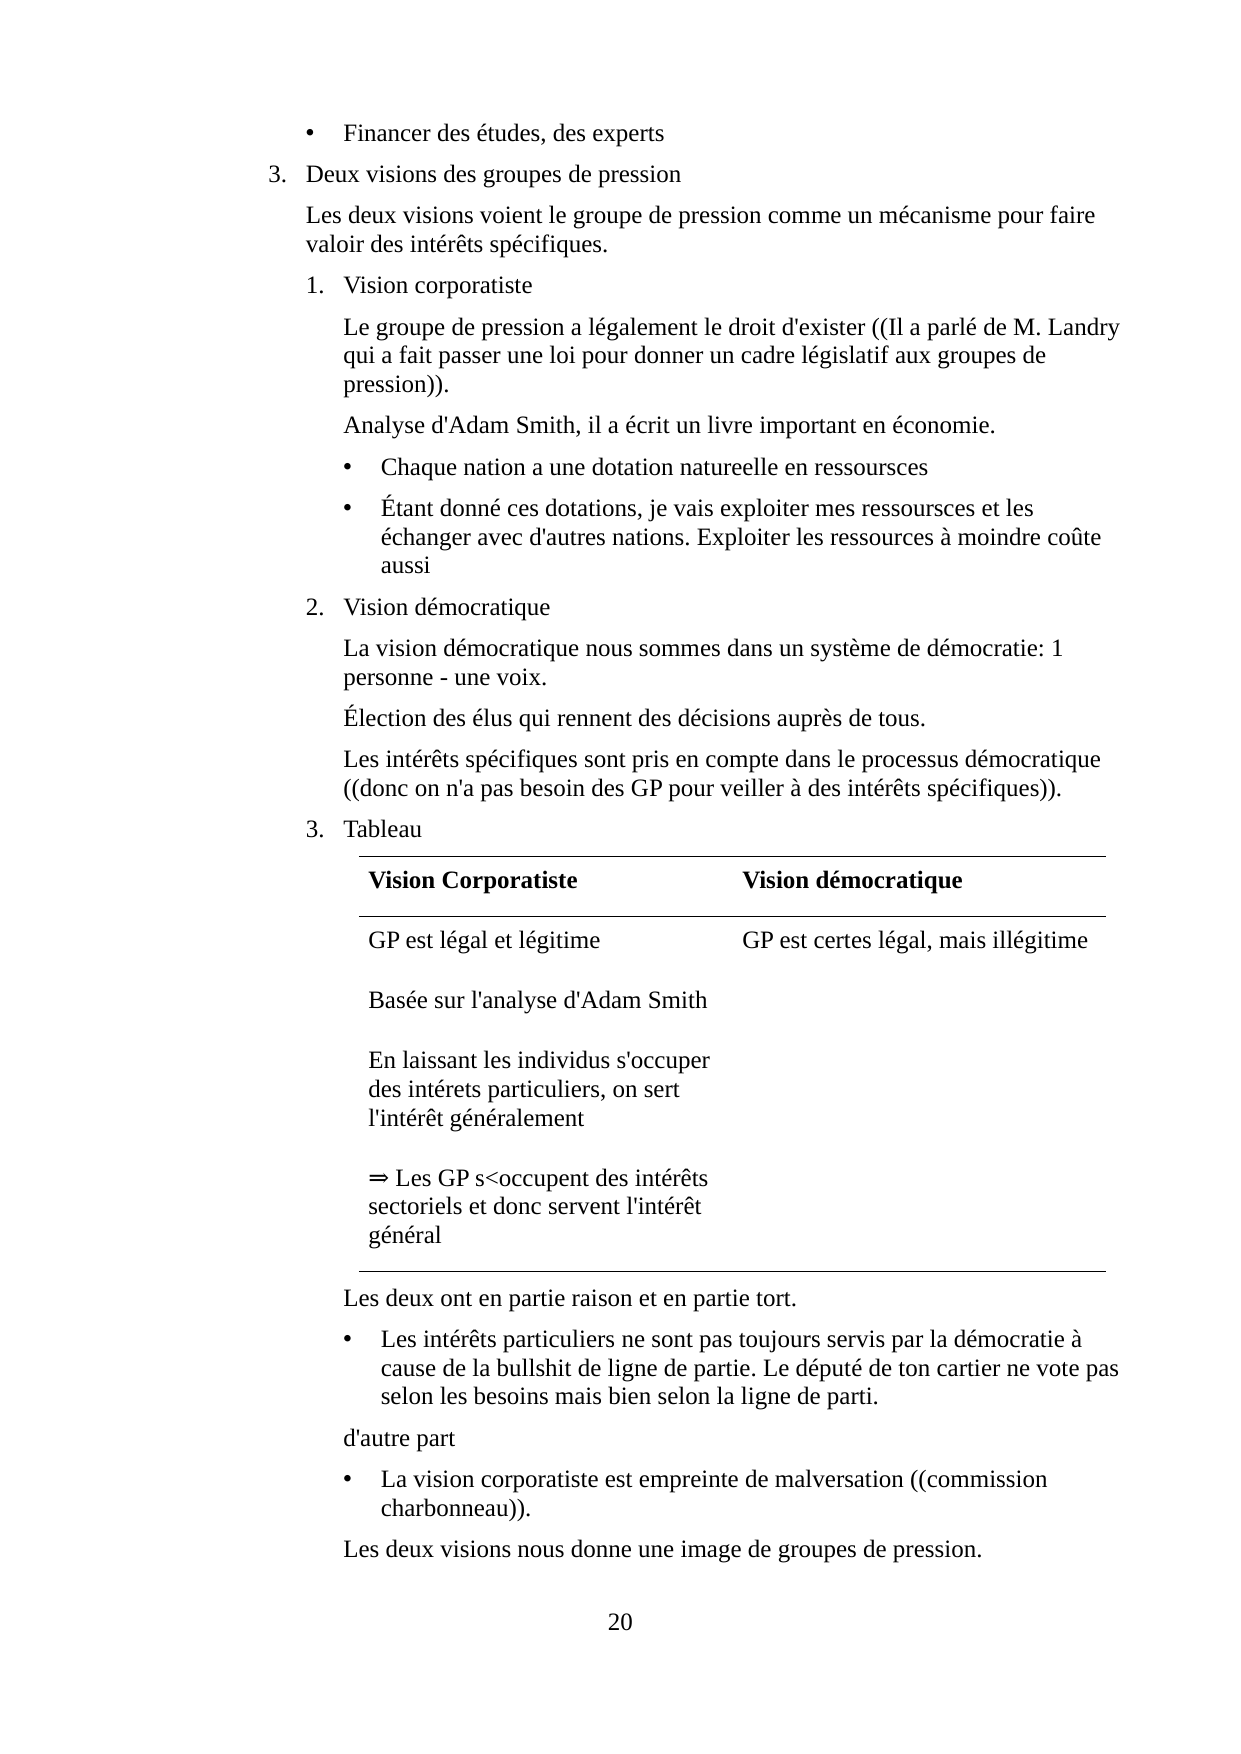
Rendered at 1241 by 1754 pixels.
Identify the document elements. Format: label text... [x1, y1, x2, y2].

list Élection des élus qui rennent des décisions auprès de tous. [306, 703, 1122, 732]
list La vision corporatiste est empreinte de malversation ((commission charbonneau)). [343, 1464, 1122, 1521]
list Les deux visions voient le groupe de pression comme un mécanisme pour faire valoir des intérêts spécifiques. [268, 201, 1122, 258]
list d'autre part [306, 1423, 1122, 1451]
list Analyse d'Adam Smith, il a écrit un livre important en économie. [306, 411, 1122, 439]
table_cell GP est légal et légitime [359, 917, 733, 976]
list Tableau [306, 814, 1122, 843]
list Les intérêts particuliers ne sont pas toujours servis par la démocratie à cause de la bullshit de ligne de partie. Le député de ton cartier ne vote pas selon les besoins mais bien selon la ligne de parti. [343, 1324, 1122, 1410]
list La vision démocratique nous sommes dans un système de démocratie: 1 personne - une voix. [306, 633, 1122, 691]
table_cell [733, 1036, 1106, 1153]
table_cell Basée sur l'analyse d'Adam Smith [359, 976, 733, 1036]
table_cell [733, 1153, 1106, 1271]
list Les deux visions nous donne une image de groupes de pression. [306, 1534, 1122, 1563]
list Deux visions des groupes de pression [268, 159, 1122, 188]
list Vision corporatiste [306, 271, 1122, 299]
list Les intérêts spécifiques sont pris en compte dans le processus démocratique ((donc on n'a pas besoin des GP pour veiller à des intérêts spécifiques)). [306, 744, 1122, 802]
table_header Vision démocratique [733, 857, 1106, 916]
table_cell [733, 976, 1106, 1036]
list Financer des études, des experts [306, 118, 1122, 147]
list Étant donné ces dotations, je vais exploiter mes ressoursces et les échanger avec d'autres nations. Exploiter les ressources à moindre coûte aussi [343, 493, 1122, 579]
list Chaque nation a une dotation natureelle en ressoursces [343, 452, 1122, 481]
list Les deux ont en partie raison et en partie tort. [306, 1283, 1122, 1311]
table_cell En laissant les individus s'occuper des intérets particuliers, on sert l'intérêt généralement [359, 1036, 733, 1153]
list Le groupe de pression a légalement le droit d'exister ((Il a parlé de M. Landry qui a fait passer une loi pour donner un cadre législatif aux groupes de pression)). [306, 312, 1122, 398]
table_cell GP est certes légal, mais illégitime [733, 917, 1106, 976]
table_cell ⇒ Les GP s<occupent des intérêts sectoriels et donc servent l'intérêt général [359, 1153, 733, 1271]
table_header Vision Corporatiste [359, 857, 733, 916]
list Vision démocratique [306, 592, 1122, 621]
